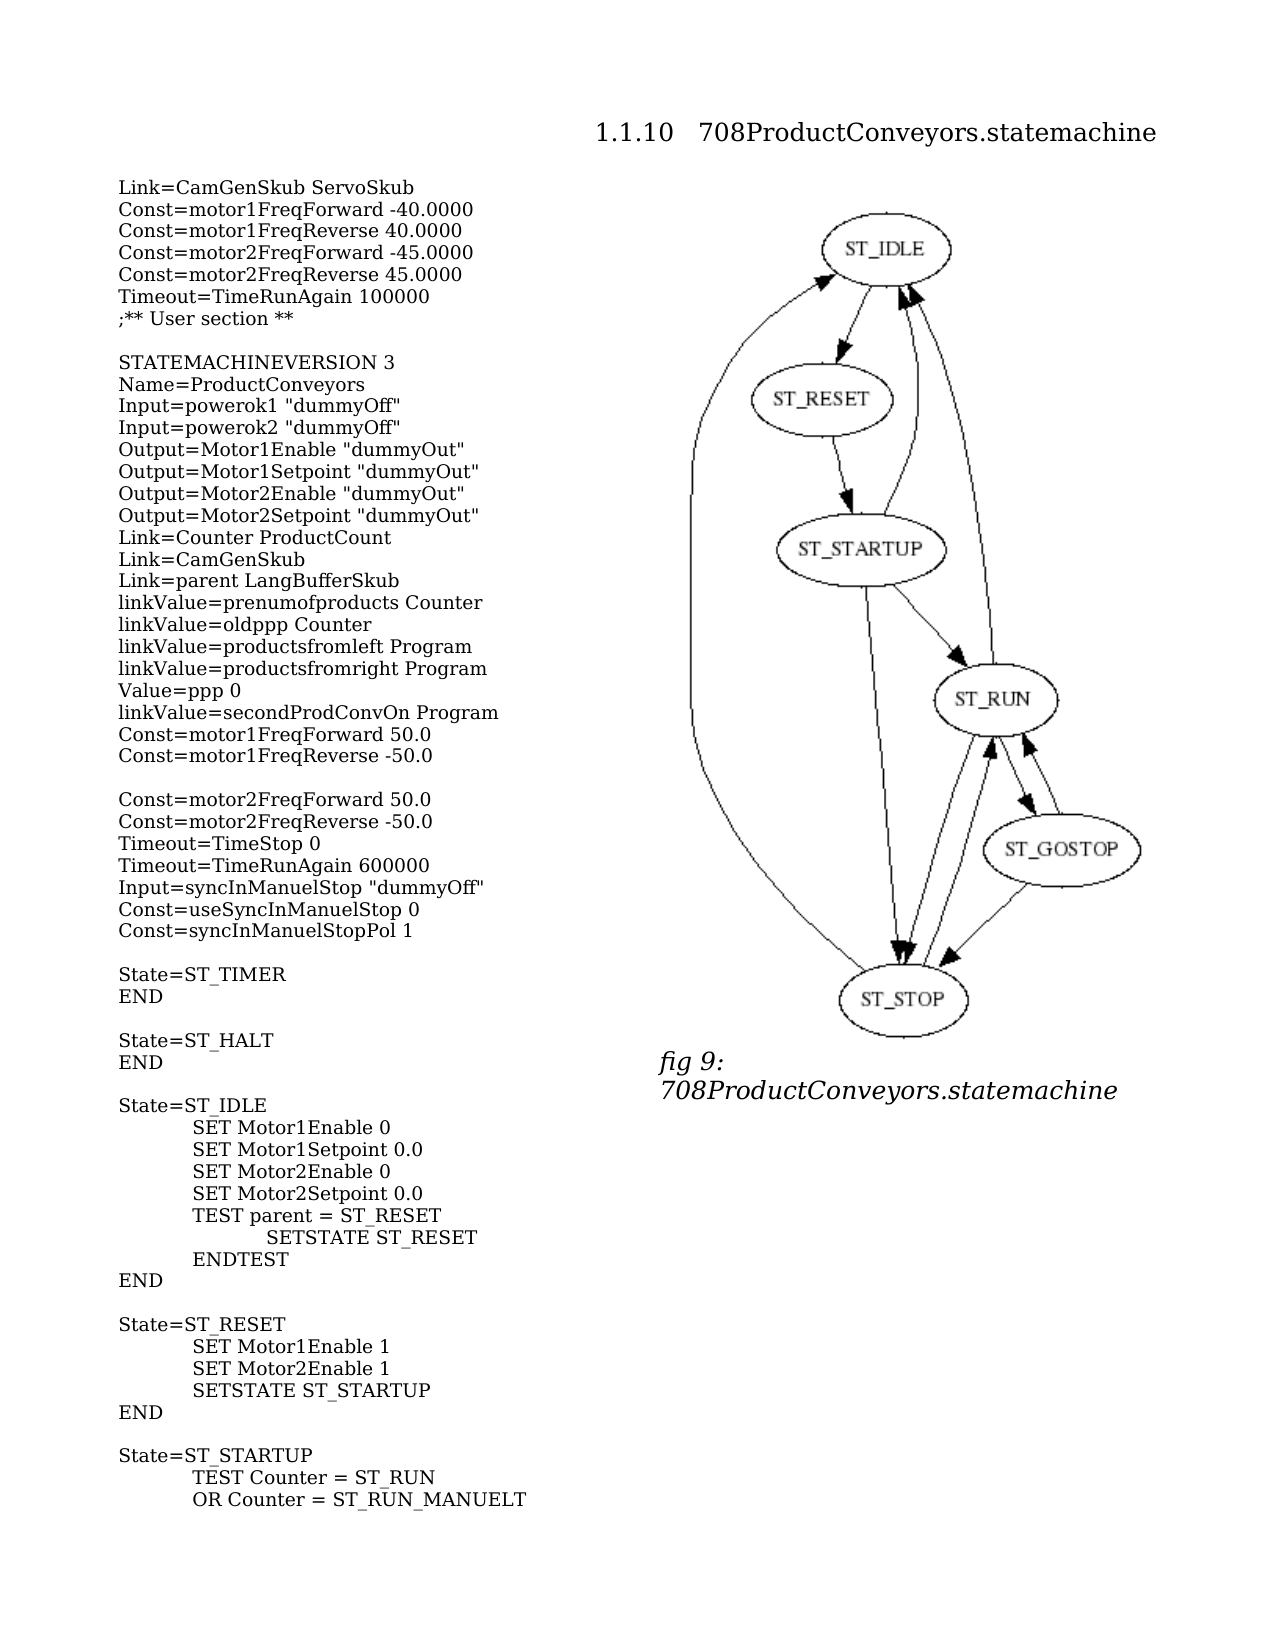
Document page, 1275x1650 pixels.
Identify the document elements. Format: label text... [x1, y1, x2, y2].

text State=ST_IDLE [118, 1096, 1157, 1117]
text Const=motor1FreqReverse -50.0 [118, 746, 659, 767]
text ENDTEST [118, 1249, 1157, 1271]
text State=ST_TIMER [118, 964, 659, 986]
text Timeout=TimeStop 0 [118, 833, 659, 855]
text linkValue=productsfromleft Program [118, 636, 659, 658]
text State=ST_RESET [118, 1314, 1157, 1336]
text [1153, 1052, 1157, 1074]
text SET Motor1Enable 0 [118, 1117, 1157, 1139]
text Output=Motor1Setpoint "dummyOut" [118, 461, 659, 483]
text Link=parent LangBufferSkub [118, 571, 659, 592]
picture [659, 201, 1154, 1047]
text linkValue=prenumofproducts Counter [118, 592, 659, 614]
text Value=ppp 0 [118, 680, 659, 702]
text Timeout=TimeRunAgain 100000 [118, 286, 659, 308]
text Const=useSyncInManuelStop 0 [118, 899, 659, 921]
text TEST parent = ST_RESET [118, 1205, 1157, 1227]
text Link=CamGenSkub ServoSkub [118, 177, 1157, 201]
text Output=Motor2Enable "dummyOut" [118, 483, 659, 505]
text SET Motor1Setpoint 0.0 [118, 1139, 1157, 1161]
text SETSTATE ST_RESET [118, 1227, 1157, 1249]
text END [118, 1271, 1157, 1292]
text Const=motor2FreqForward 50.0 [118, 789, 659, 811]
text Output=Motor1Enable "dummyOut" [118, 439, 659, 461]
text SET Motor2Enable 0 [118, 1161, 1157, 1183]
text linkValue=productsfromright Program [118, 658, 659, 680]
text END [118, 1402, 1157, 1424]
text END [118, 1052, 659, 1074]
text State=ST_STARTUP [118, 1446, 1157, 1467]
text Const=motor1FreqForward 50.0 [118, 724, 659, 746]
text SET Motor1Enable 1 [118, 1336, 1157, 1358]
text Input=powerok2 "dummyOff" [118, 417, 659, 439]
text Input=syncInManuelStop "dummyOff" [118, 877, 659, 899]
text Output=Motor2Setpoint "dummyOut" [118, 505, 659, 527]
text linkValue=secondProdConvOn Program [118, 702, 659, 724]
text linkValue=oldppp Counter [118, 614, 659, 636]
text SET Motor2Enable 1 [118, 1358, 1157, 1380]
text OR Counter = ST_RUN_MANUELT [118, 1489, 1157, 1511]
text Const=motor2FreqReverse 45.0000 [118, 264, 659, 286]
text Input=powerok1 "dummyOff" [118, 396, 659, 417]
text Name=ProductConveyors [118, 374, 659, 396]
text ;** User section ** [118, 308, 659, 330]
text SET Motor2Setpoint 0.0 [118, 1183, 1157, 1205]
text Const=syncInManuelStopPol 1 [118, 921, 659, 942]
text Const=motor2FreqReverse -50.0 [118, 811, 659, 833]
text Link=CamGenSkub [118, 549, 659, 571]
text Const=motor1FreqForward -40.0000 [118, 199, 659, 221]
text TEST Counter = ST_RUN [118, 1467, 1157, 1489]
text fig 9: 708ProductConveyors.statemachine [659, 1047, 1153, 1105]
text Timeout=TimeRunAgain 600000 [118, 855, 659, 877]
text SETSTATE ST_STARTUP [118, 1380, 1157, 1402]
text Link=Counter ProductCount [118, 527, 659, 549]
text Const=motor2FreqForward -45.0000 [118, 242, 659, 264]
text STATEMACHINEVERSION 3 [118, 352, 659, 374]
text END [118, 986, 659, 1008]
text State=ST_HALT [118, 1030, 659, 1052]
text Const=motor1FreqReverse 40.0000 [118, 221, 659, 242]
